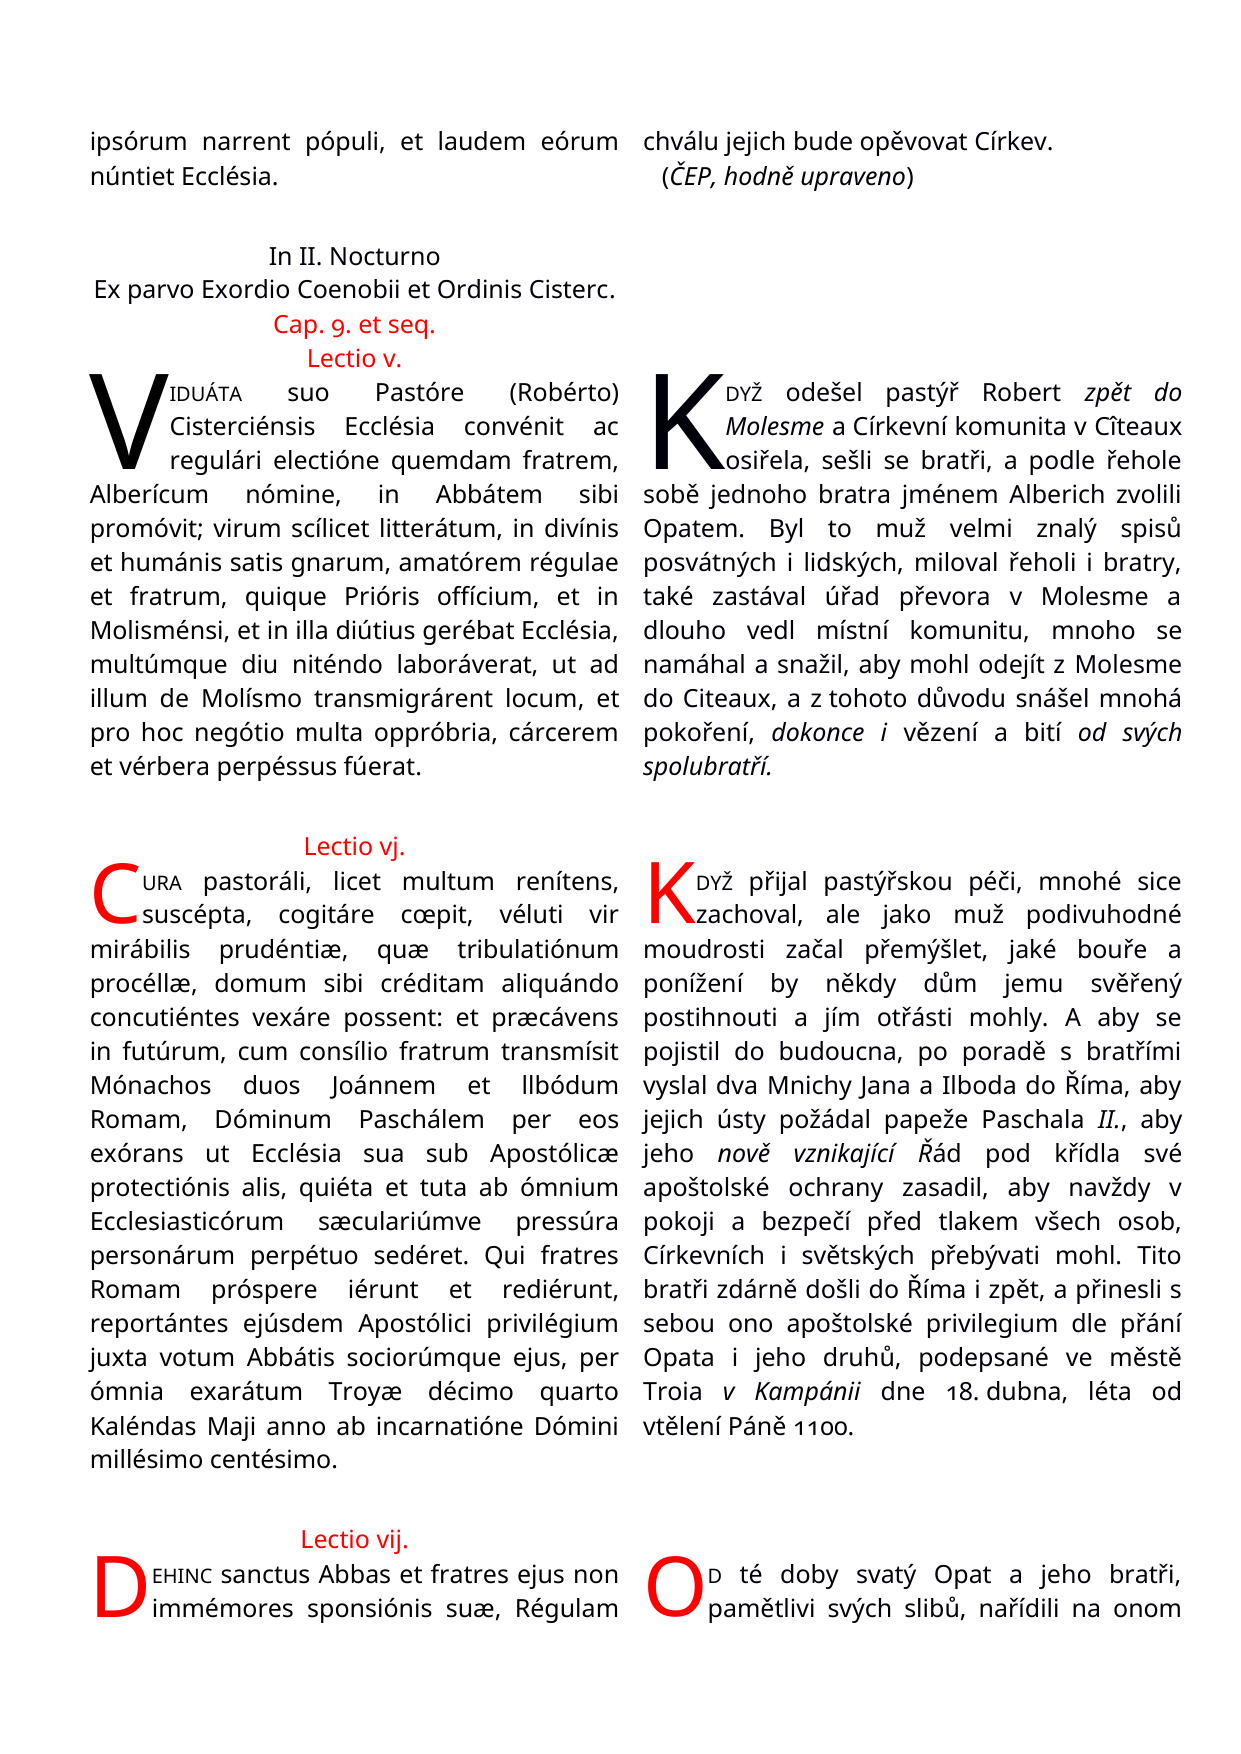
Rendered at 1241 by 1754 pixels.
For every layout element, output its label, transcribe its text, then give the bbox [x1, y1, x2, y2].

table_cell Když přijal pastýřskou péči, mnohé sice zachoval, ale jako muž podivuhodné moudrosti začal přemýšlet, jaké bouře a ponížení by někdy dům jemu svěřený postihnouti a jím otřásti mohly. A aby se pojistil do budoucna, po poradě s bratřími vyslal dva Mnichy Jana a Ilboda do Říma, aby jejich ústy požádal papeže Paschala II., aby jeho nově vznikající Řád pod křídla své apoštolské ochrany zasadil, aby navždy v pokoji a bezpečí před tlakem všech osob, Církevních i světských přebývati mohl. Tito bratři zdárně došli do Říma i zpět, a přinesli s sebou ono apoštolské privilegium dle přání Opata i jeho druhů, podepsané ve městě Troia v Kampánii dne 18. dubna, léta od vtělení Páně 1100. [631, 823, 1194, 1516]
table_cell ipsórum narrent pópuli, et laudem eórum núntiet Ecclésia. [78, 118, 631, 232]
table_cell Lectio vj. Cura pastoráli, licet multum renítens, suscépta, cogitáre cœpit, véluti vir mirábilis prudéntiæ, quæ tribulatiónum procéllæ, domum sibi créditam aliquándo concutiéntes vexáre possent: et præcávens in futúrum, cum consílio fratrum transmísit Mónachos duos Joánnem et llbódum Romam, Dóminum Paschálem per eos exórans ut Ecclésia sua sub Apostólicæ protectiónis alis, quiéta et tuta ab ómnium Ecclesiasticórum sæculariúmve pressúra personárum perpétuo sedéret. Qui fratres Romam próspere iérunt et rediérunt, reportántes ejúsdem Apostólici privilégium juxta votum Abbátis sociorúmque ejus, per ómnia exarátum Troyæ décimo quarto Kaléndas Maji anno ab incarnatióne Dómini millésimo centésimo. [78, 823, 631, 1516]
table_cell Od té doby svatý Opat a jeho bratři, pamětlivi svých slibů, nařídili na onom [631, 1516, 1194, 1630]
table_cell Lectio vij. Dehinc sanctus Abbas et fratres ejus non immémores sponsiónis suæ, Régulam [78, 1516, 631, 1630]
table_cell Když odešel pastýř Robert zpět do Molesme a Církevní komunita v Cîteaux osiřela, sešli se bratři, a podle řehole sobě jednoho bratra jménem Alberich zvolili Opatem. Byl to muž velmi znalý spisů posvátných i lidských, miloval řeholi i bratry, také zastával úřad převora v Molesme a dlouho vedl místní komunitu, mnoho se namáhal a snažil, aby mohl odejít z Molesme do Citeaux, a z tohoto důvodu snášel mnohá pokoření, dokonce i vězení a bití od svých spolubratří. [631, 232, 1194, 823]
table_cell chválu jejich bude opěvovat Církev. (ČEP, hodně upraveno) [631, 118, 1194, 232]
table_cell In II. Nocturno Ex parvo Exordio Coenobii et Ordinis Cisterc. Cap. 9. et seq. Lectio v. Viduáta suo Pastóre (Robérto) Cisterciénsis Ecclésia convénit ac regulári electióne quemdam fratrem, Alberícum nómine, in Abbátem sibi promóvit; virum scílicet litterátum, in divínis et humánis satis gnarum, amatórem régulae et fratrum, quique Prióris offícium, et in Molisménsi, et in illa diútius gerébat Ecclésia, multúmque diu niténdo laboráverat‚ ut ad illum de Molísmo transmigrárent locum, et pro hoc negótio multa oppróbria, cárcerem et vérbera perpéssus fúerat. [78, 232, 631, 823]
